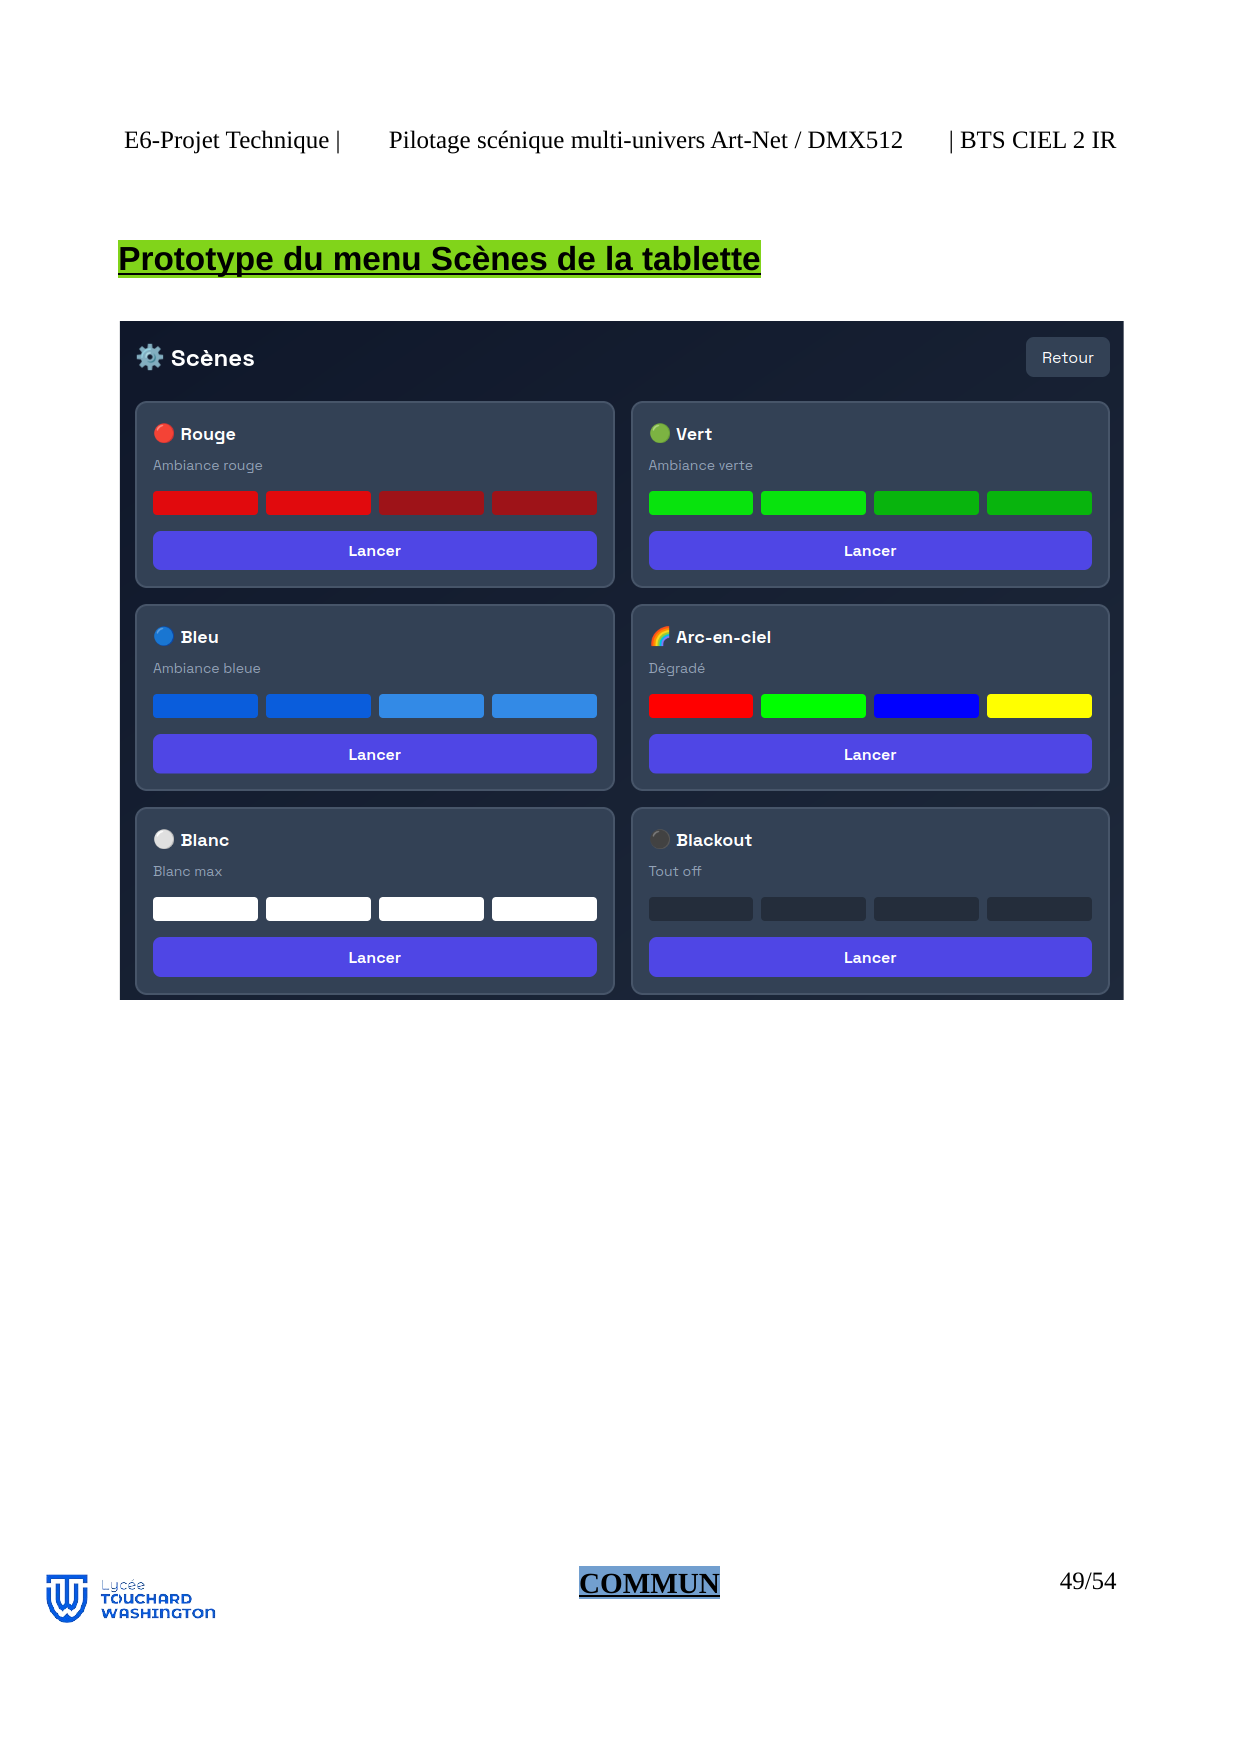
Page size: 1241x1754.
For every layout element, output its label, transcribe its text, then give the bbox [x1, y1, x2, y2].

picture [6, 1537, 256, 1661]
picture [119, 1560, 256, 1606]
subtitle Prototype du menu Scènes de la tablette [118, 239, 1122, 278]
picture [119, 321, 1124, 1000]
